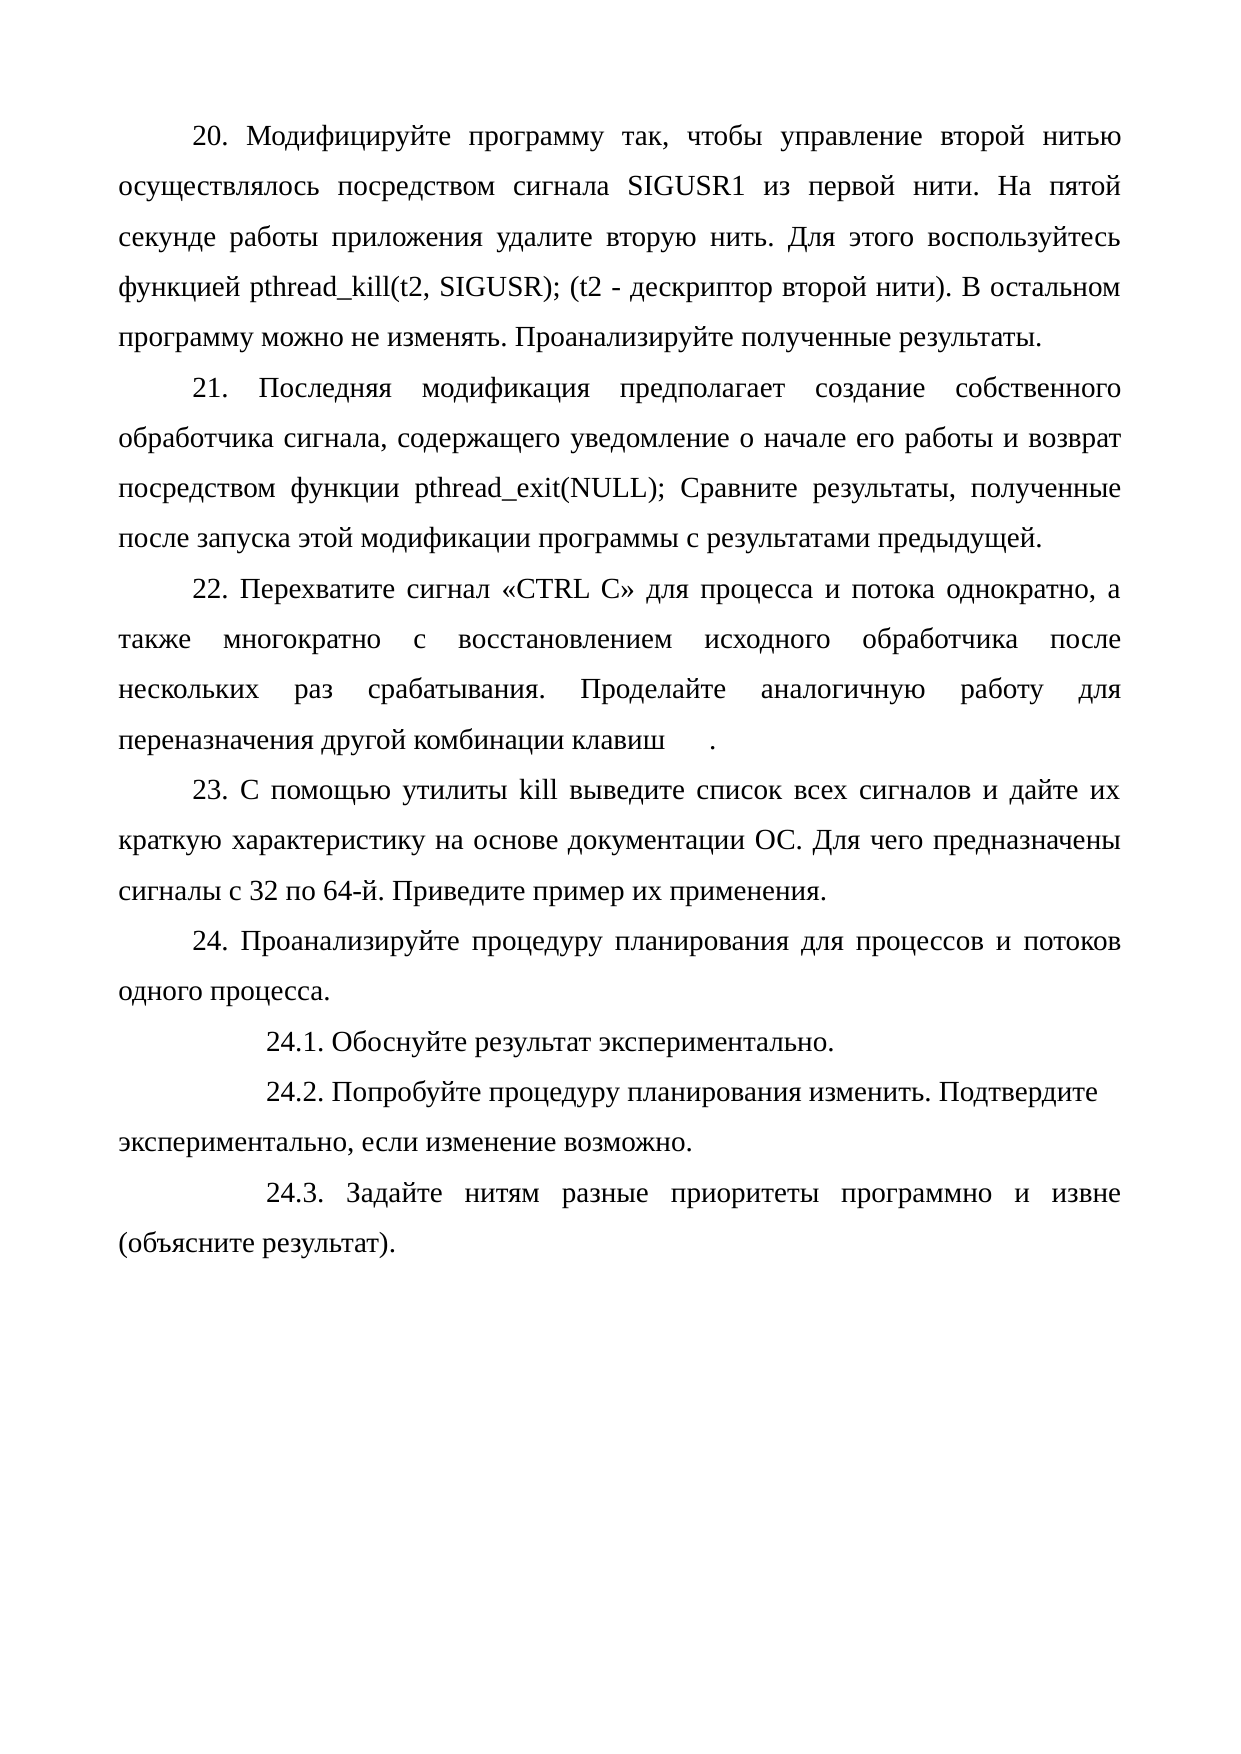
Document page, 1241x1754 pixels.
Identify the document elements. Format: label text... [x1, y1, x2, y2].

text 22. Перехватите сигнал «CTRL C» для процесса и потока однократно, а также многократно с восстановлением исходного обработчика после нескольких раз срабатывания. Проделайте аналогичную работу для переназначения другой комбинации клавиш . [118, 571, 1122, 755]
text 24. Проанализируйте процедуру планирования для процессов и потоков одного процесса. [118, 923, 1122, 1007]
text экспериментально, если изменение возможно. [118, 1124, 1122, 1158]
text 24.1. Обоснуйте результат экспериментально. [118, 1024, 1122, 1057]
text 24.3. Задайте нитям разные приоритеты программно и извне (объясните результат). [118, 1175, 1122, 1258]
text 21. Последняя модификация предполагает создание собственного обработчика сигнала, содержащего уведомление о начале его работы и возврат посредством функции pthread_exit(NULL); Сравните результаты, полученные после запуска этой модификации программы с результатами предыдущей. [118, 370, 1122, 554]
text 20. Модифицируйте программу так, чтобы управление второй нитью осуществлялось посредством сигнала SIGUSR1 из первой нити. На пятой секунде работы приложения удалите вторую нить. Для этого воспользуйтесь функцией pthread_kill(t2, SIGUSR); (t2 - дескриптор второй нити). В остальном программу можно не изменять. Проанализируйте полученные результаты. [118, 118, 1122, 353]
text 23. С помощью утилиты kill выведите список всех сигналов и дайте их краткую характеристику на основе документации ОС. Для чего предназначены сигналы с 32 по 64-й. Приведите пример их применения. [118, 772, 1122, 906]
text 24.2. Попробуйте процедуру планирования изменить. Подтвердите [118, 1074, 1122, 1108]
